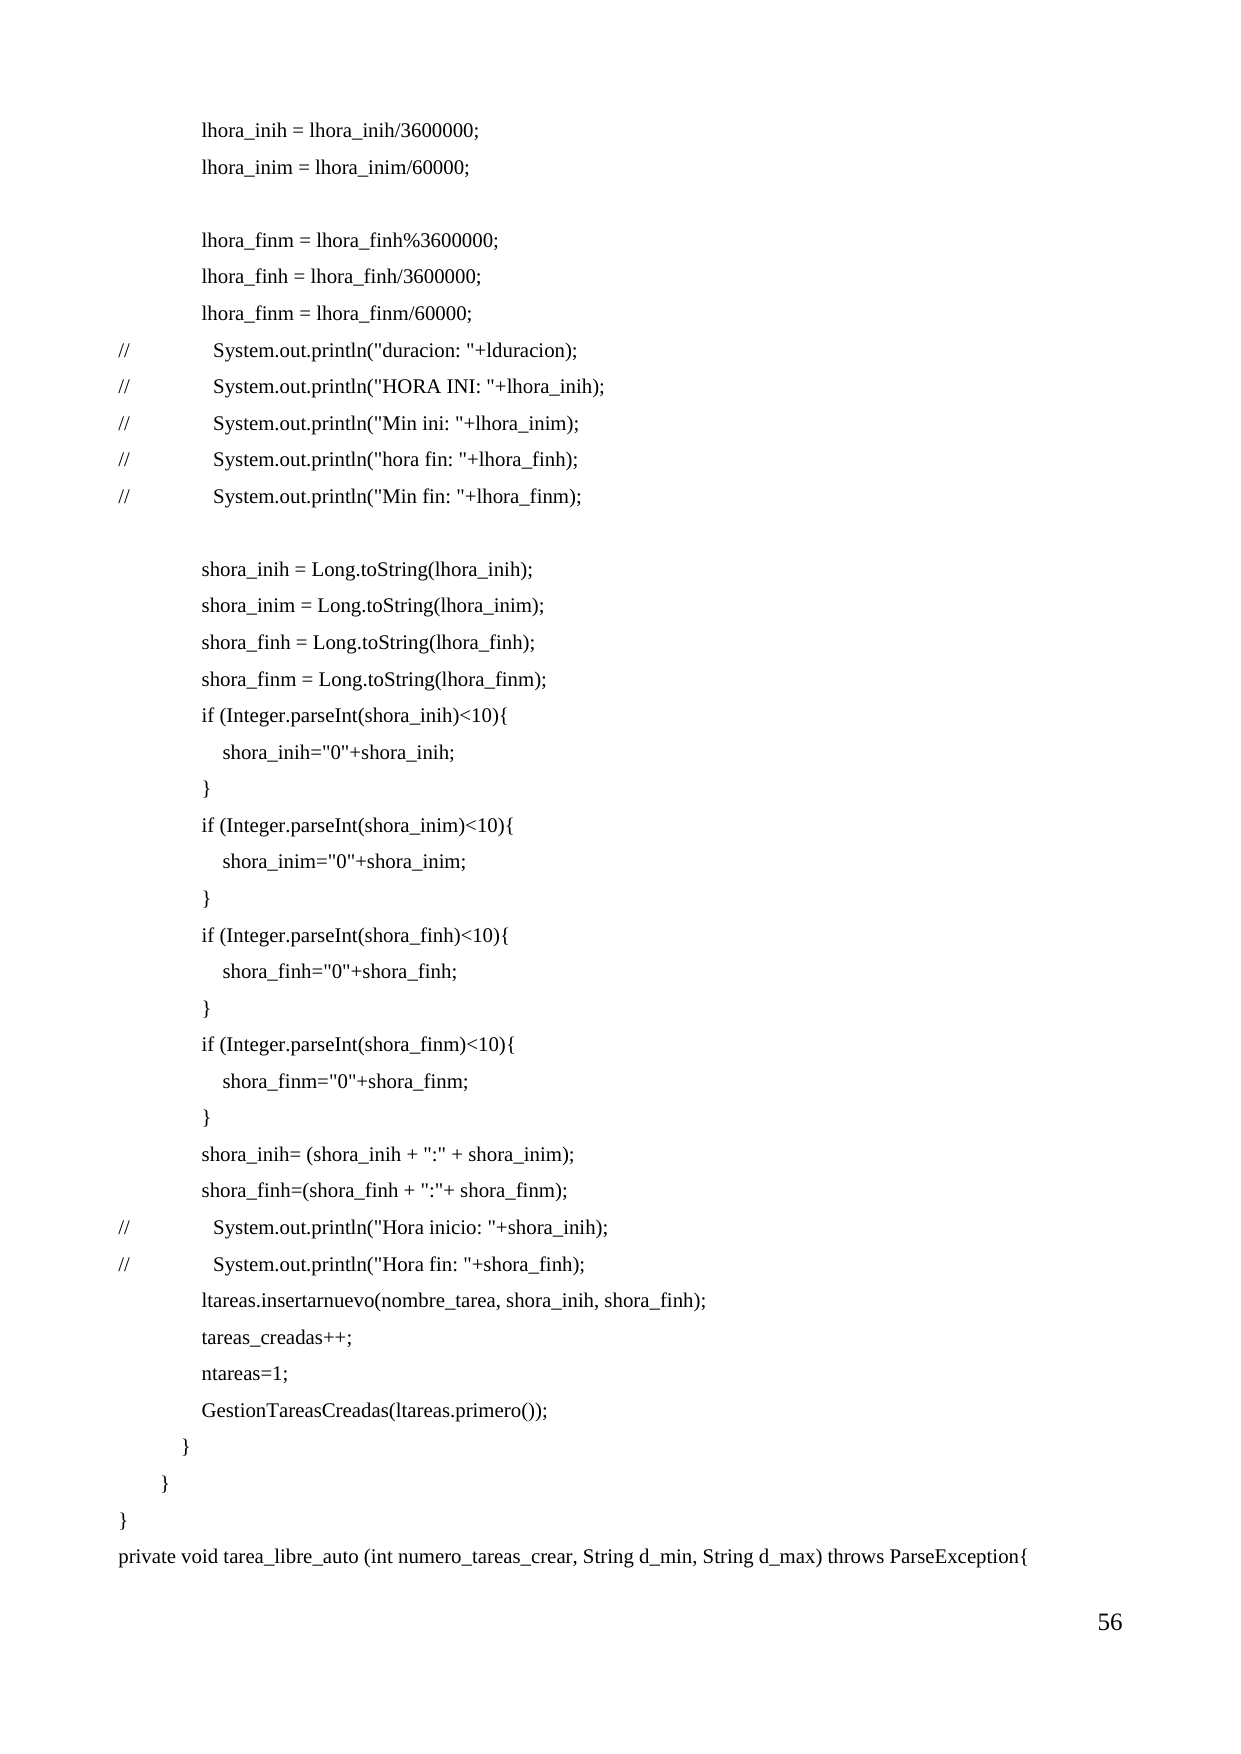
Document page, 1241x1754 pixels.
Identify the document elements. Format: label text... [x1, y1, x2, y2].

text lhora_finh = lhora_finh/3600000; [118, 264, 1122, 288]
text // System.out.println("Hora inicio: "+shora_inih); [118, 1215, 1122, 1239]
text shora_finh="0"+shora_finh; [118, 959, 1122, 983]
text if (Integer.parseInt(shora_finh)<10){ [118, 922, 1122, 947]
text ntareas=1; [118, 1361, 1122, 1385]
text if (Integer.parseInt(shora_inih)<10){ [118, 703, 1122, 727]
text } [118, 996, 1122, 1020]
text lhora_inim = lhora_inim/60000; [118, 155, 1122, 179]
text shora_inim="0"+shora_inim; [118, 849, 1122, 873]
text shora_finh=(shora_finh + ":"+ shora_finm); [118, 1178, 1122, 1202]
text private void tarea_libre_auto (int numero_tareas_crear, String d_min, String d_max) throws ParseException{ [118, 1544, 1122, 1568]
text // System.out.println("duracion: "+lduracion); [118, 337, 1122, 362]
text lhora_finm = lhora_finm/60000; [118, 301, 1122, 325]
text GestionTareasCreadas(ltareas.primero()); [118, 1398, 1122, 1422]
text shora_inim = Long.toString(lhora_inim); [118, 593, 1122, 617]
text tareas_creadas++; [118, 1325, 1122, 1349]
text lhora_finm = lhora_finh%3600000; [118, 228, 1122, 252]
text if (Integer.parseInt(shora_inim)<10){ [118, 813, 1122, 837]
text shora_inih="0"+shora_inih; [118, 740, 1122, 764]
text // System.out.println("Hora fin: "+shora_finh); [118, 1252, 1122, 1276]
text ltareas.insertarnuevo(nombre_tarea, shora_inih, shora_finh); [118, 1288, 1122, 1312]
text shora_finh = Long.toString(lhora_finh); [118, 630, 1122, 654]
text } [118, 1471, 1122, 1495]
text } [118, 1507, 1122, 1532]
text // System.out.println("hora fin: "+lhora_finh); [118, 447, 1122, 471]
text shora_inih= (shora_inih + ":" + shora_inim); [118, 1142, 1122, 1166]
text shora_inih = Long.toString(lhora_inih); [118, 557, 1122, 581]
text lhora_inih = lhora_inih/3600000; [118, 118, 1122, 142]
text } [118, 886, 1122, 910]
text // System.out.println("HORA INI: "+lhora_inih); [118, 374, 1122, 398]
text shora_finm = Long.toString(lhora_finm); [118, 667, 1122, 691]
text } [118, 1105, 1122, 1129]
text } [118, 1434, 1122, 1458]
text } [118, 776, 1122, 800]
text shora_finm="0"+shora_finm; [118, 1069, 1122, 1093]
text // System.out.println("Min fin: "+lhora_finm); [118, 484, 1122, 508]
text if (Integer.parseInt(shora_finm)<10){ [118, 1032, 1122, 1056]
text // System.out.println("Min ini: "+lhora_inim); [118, 411, 1122, 435]
